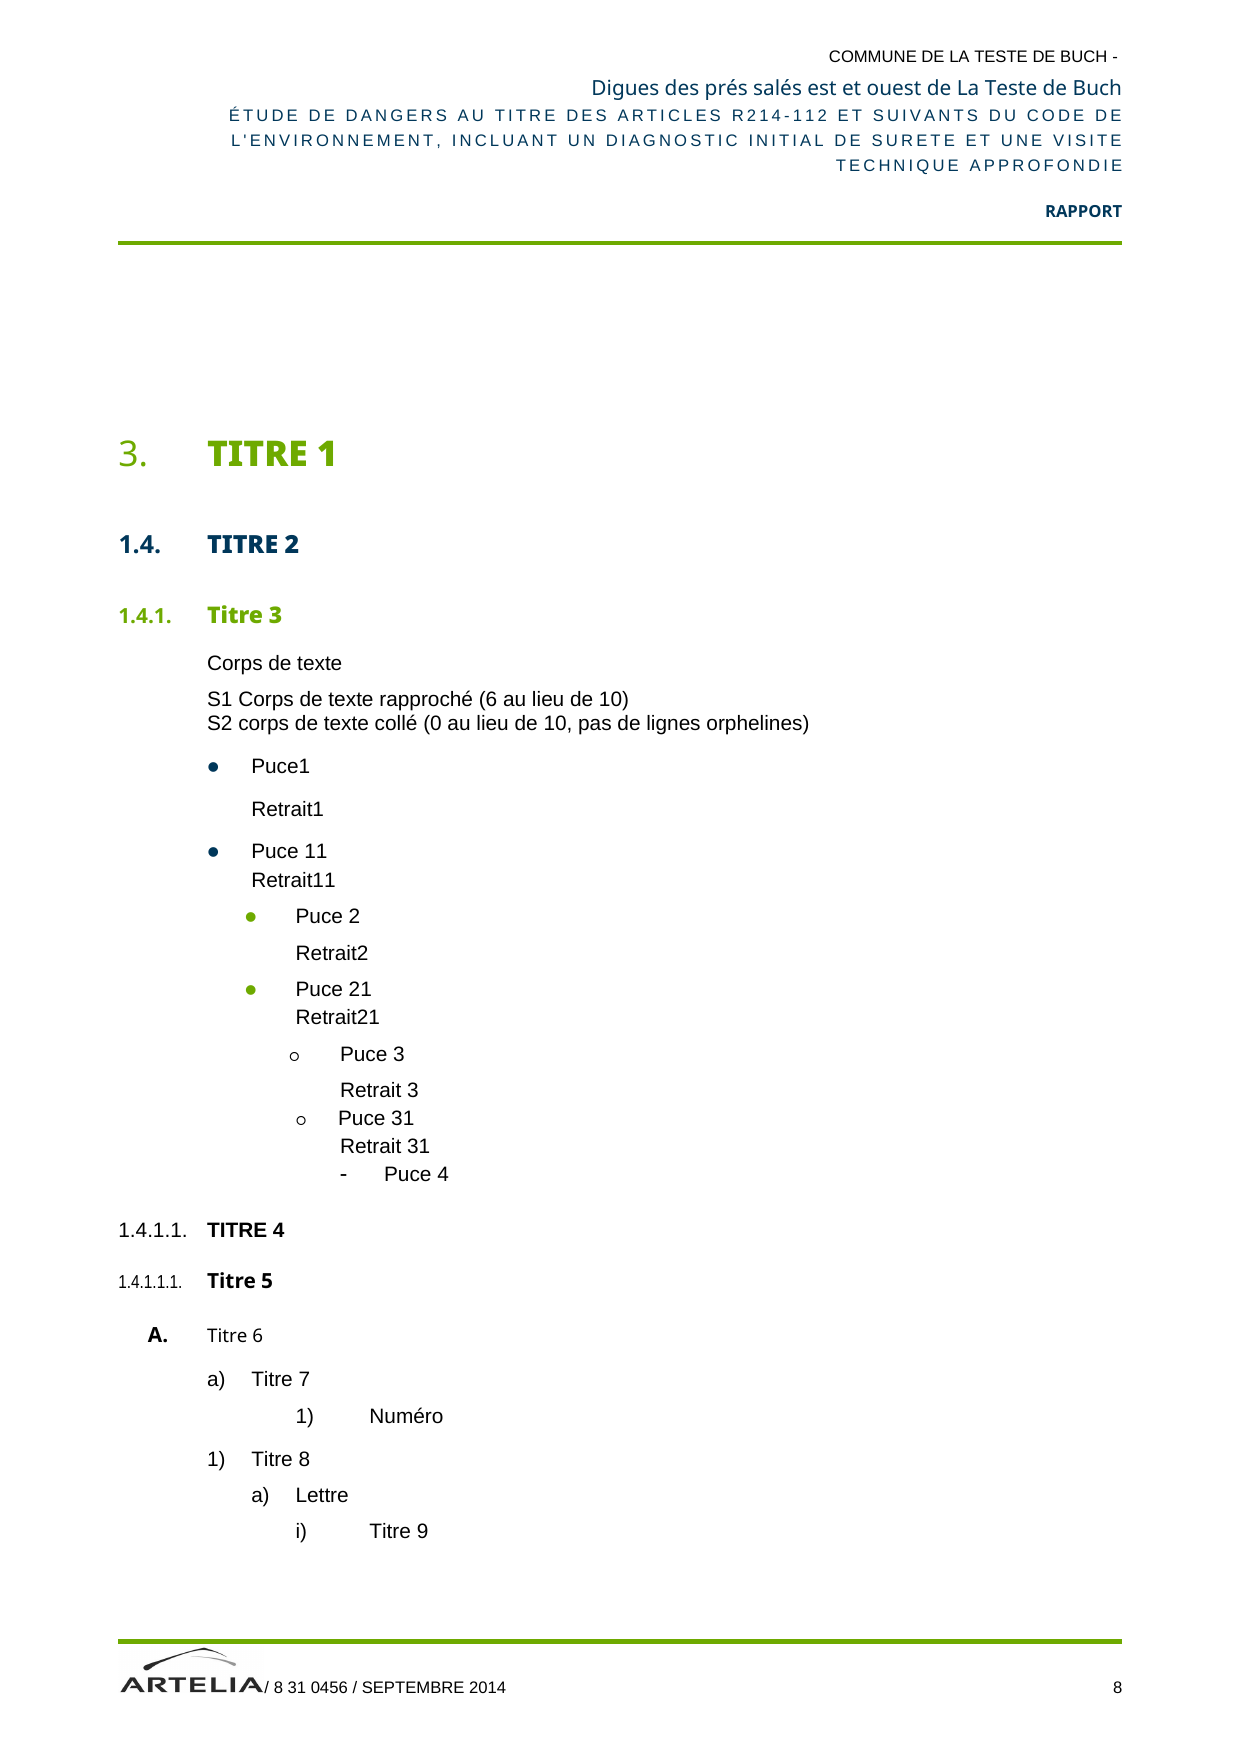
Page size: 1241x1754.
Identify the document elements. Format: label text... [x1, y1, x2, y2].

list Puce 3 [288, 1041, 1122, 1065]
subtitle Titre 7 [207, 1367, 1122, 1391]
list Puce 11 [207, 839, 1122, 863]
subtitle Titre 9 [295, 1519, 1122, 1543]
text Retrait1 [251, 797, 1122, 821]
subtitle Titre 4 [118, 1218, 1122, 1242]
subtitle Titre 2 [118, 527, 1122, 561]
text Corps de texte [207, 651, 1122, 675]
text Retrait 31 [340, 1134, 1122, 1158]
subtitle Titre 5 [118, 1267, 1122, 1295]
subtitle Titre 6 [148, 1320, 1122, 1348]
text Retrait21 [295, 1005, 1122, 1029]
text Retrait 3 [340, 1078, 1122, 1102]
list Puce 21 [244, 977, 1122, 1001]
list Puce 4 [340, 1162, 1122, 1186]
text S1 Corps de texte rapproché (6 au lieu de 10) [207, 687, 1122, 711]
text Retrait2 [295, 940, 1122, 964]
list Puce1 [207, 754, 1122, 778]
subtitle Titre 8 [207, 1446, 1122, 1470]
text S2 corps de texte collé (0 au lieu de 10, pas de lignes orphelines) [207, 711, 1122, 735]
list Puce 2 [244, 904, 1122, 928]
list Lettre [251, 1483, 1122, 1507]
list Puce 31 [295, 1106, 1122, 1130]
subtitle Titre 1 [118, 429, 1122, 477]
text Retrait11 [251, 867, 1122, 891]
subtitle Titre 3 [118, 599, 1122, 630]
list Numéro [295, 1404, 1122, 1428]
